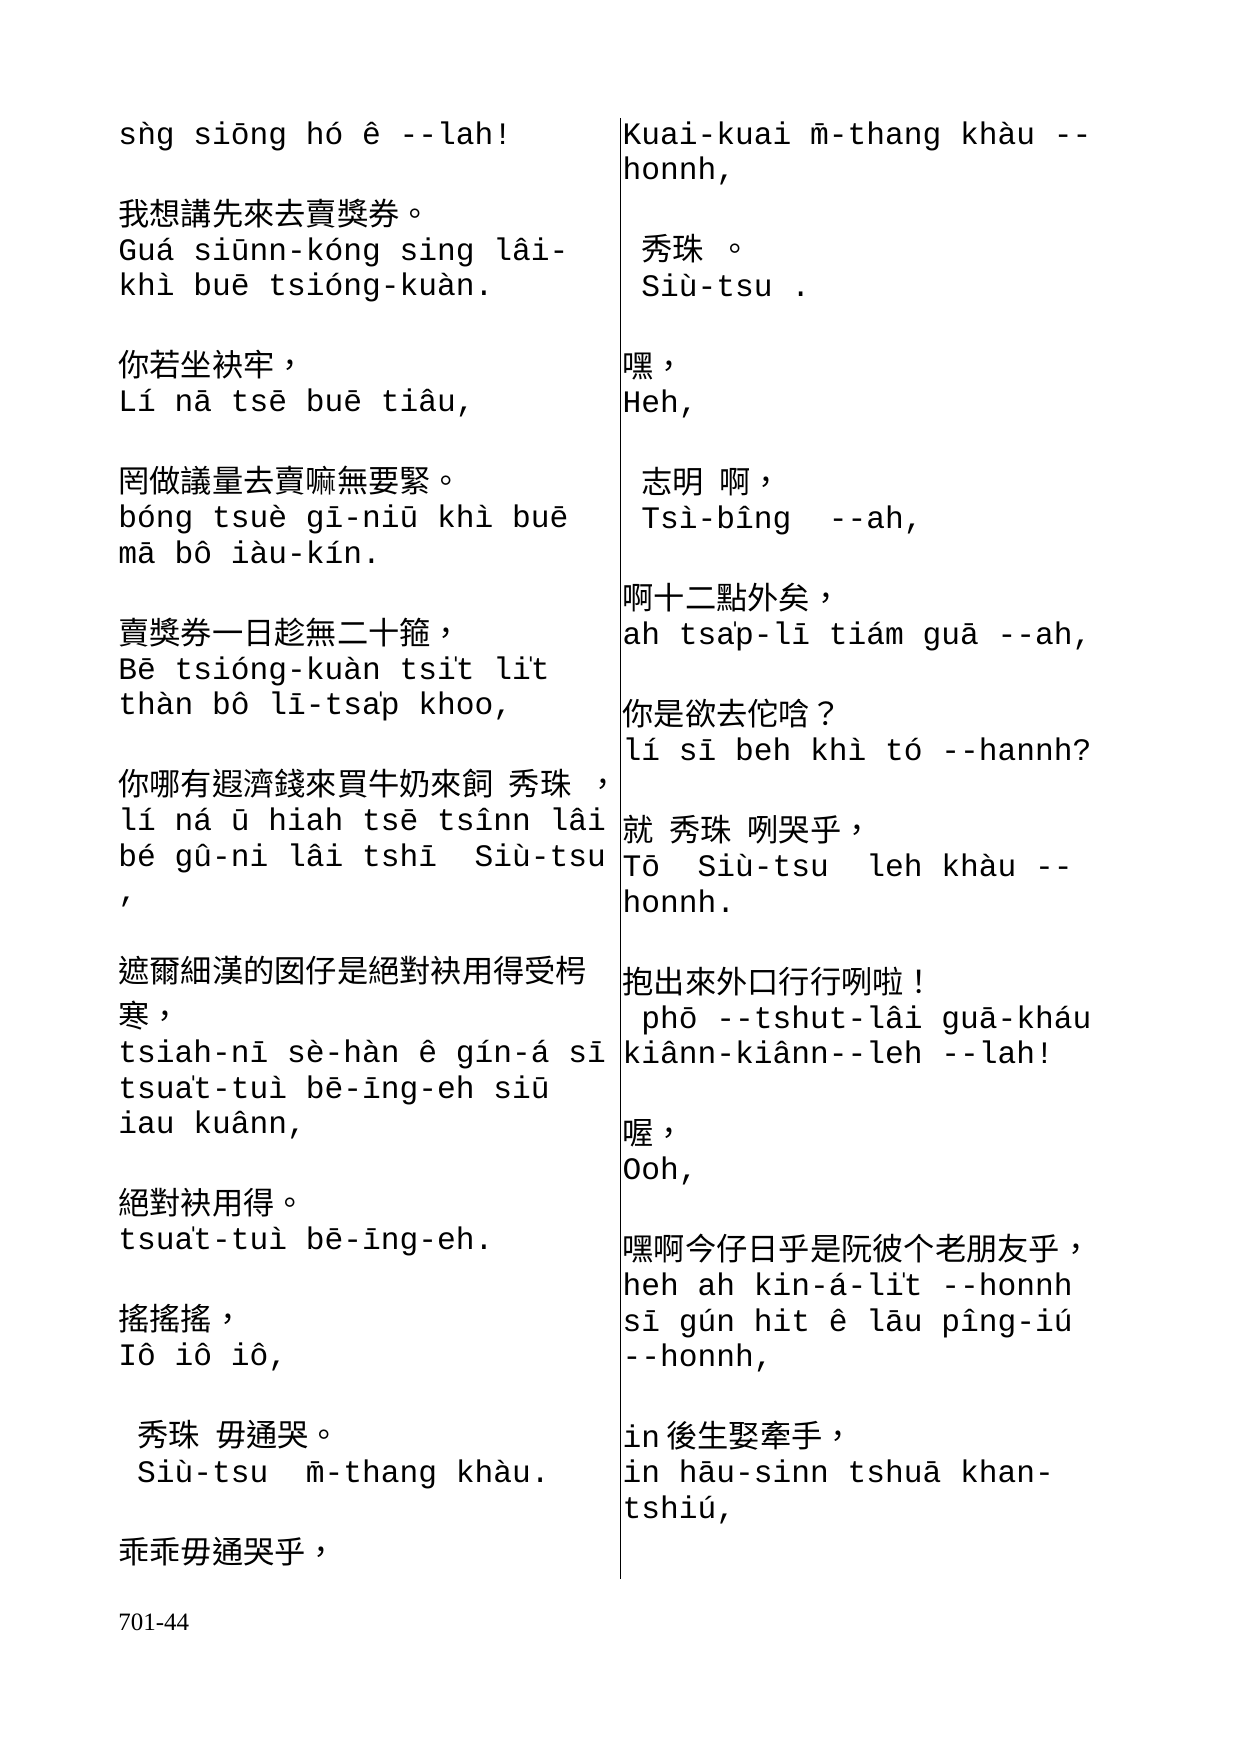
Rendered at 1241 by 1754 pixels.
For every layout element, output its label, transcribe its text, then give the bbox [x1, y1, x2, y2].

text 乖乖毋通哭乎， [118, 1527, 618, 1572]
text 志明 啊， [622, 457, 1122, 502]
text Heh, [622, 386, 1122, 421]
text 抱出來外口行行咧啦！ [622, 957, 1122, 1002]
text Siù-tsu m̄-thang khàu. [118, 1456, 618, 1491]
text 你哪有遐濟錢來買牛奶來飼 秀珠 ， [118, 759, 618, 804]
text 罔做議量去賣嘛無要緊。 [118, 456, 618, 502]
text 嘿啊今仔日乎是阮彼个老朋友乎， [622, 1224, 1122, 1269]
text tsiah-nī sè-hàn ê gín-á sī tsua̍t-tuì bē-īng-eh siū iau kuânn, [118, 1037, 618, 1143]
text 我想講先來去賣獎券。 [118, 189, 618, 234]
text 啊十二點外矣， [622, 573, 1122, 618]
text Iô iô iô, [118, 1339, 618, 1375]
text bóng tsuè gī-niū khì buē mā bô iàu-kín. [118, 502, 618, 572]
text 賣獎券一日趁無二十箍， [118, 608, 618, 653]
text tsua̍t-tuì bē-īng-eh. [118, 1223, 618, 1259]
text 你若坐袂牢， [118, 340, 618, 386]
text 你是欲去佗唅？ [622, 689, 1122, 734]
text in後生娶牽手， [622, 1411, 1122, 1457]
text 秀珠 毋通哭。 [118, 1410, 618, 1456]
text Tsì-bîng --ah, [622, 502, 1122, 538]
text Kuai-kuai m̄-thang khàu --honnh, [622, 118, 1122, 189]
text 遮爾細漢的囡仔是絕對袂用得受枵寒， [118, 946, 618, 1037]
text sǹg siōng hó ê --lah! [118, 118, 618, 153]
text lí ná ū hiah tsē tsînn lâi bé gû-ni lâi tshī Siù-tsu , [118, 804, 618, 911]
text 搖搖搖， [118, 1294, 618, 1339]
text 就 秀珠 咧哭乎， [622, 805, 1122, 851]
text Guá siūnn-kóng sing lâi-khì buē tsióng-kuàn. [118, 234, 618, 305]
text Ooh, [622, 1153, 1122, 1189]
text Bē tsióng-kuàn tsi̍t li̍t thàn bô lī-tsa̍p khoo, [118, 653, 618, 724]
text 喔， [622, 1108, 1122, 1153]
text ah tsa̍p-lī tiám guā --ah, [622, 618, 1122, 654]
text 嘿， [622, 341, 1122, 386]
text Tō Siù-tsu leh khàu --honnh. [622, 851, 1122, 921]
text 絕對袂用得。 [118, 1178, 618, 1223]
text in hāu-sinn tshuā khan-tshiú, [622, 1457, 1122, 1528]
text Lí nā tsē buē tiâu, [118, 386, 618, 421]
text Siù-tsu . [622, 270, 1122, 305]
text phō --tshut-lâi guā-kháu kiânn-kiânn--leh --lah! [622, 1002, 1122, 1073]
text heh ah kin-á-li̍t --honnh sī gún hit ê lāu pîng-iú --honnh, [622, 1269, 1122, 1376]
text 秀珠 。 [622, 224, 1122, 270]
text lí sī beh khì tó --hannh? [622, 734, 1122, 770]
